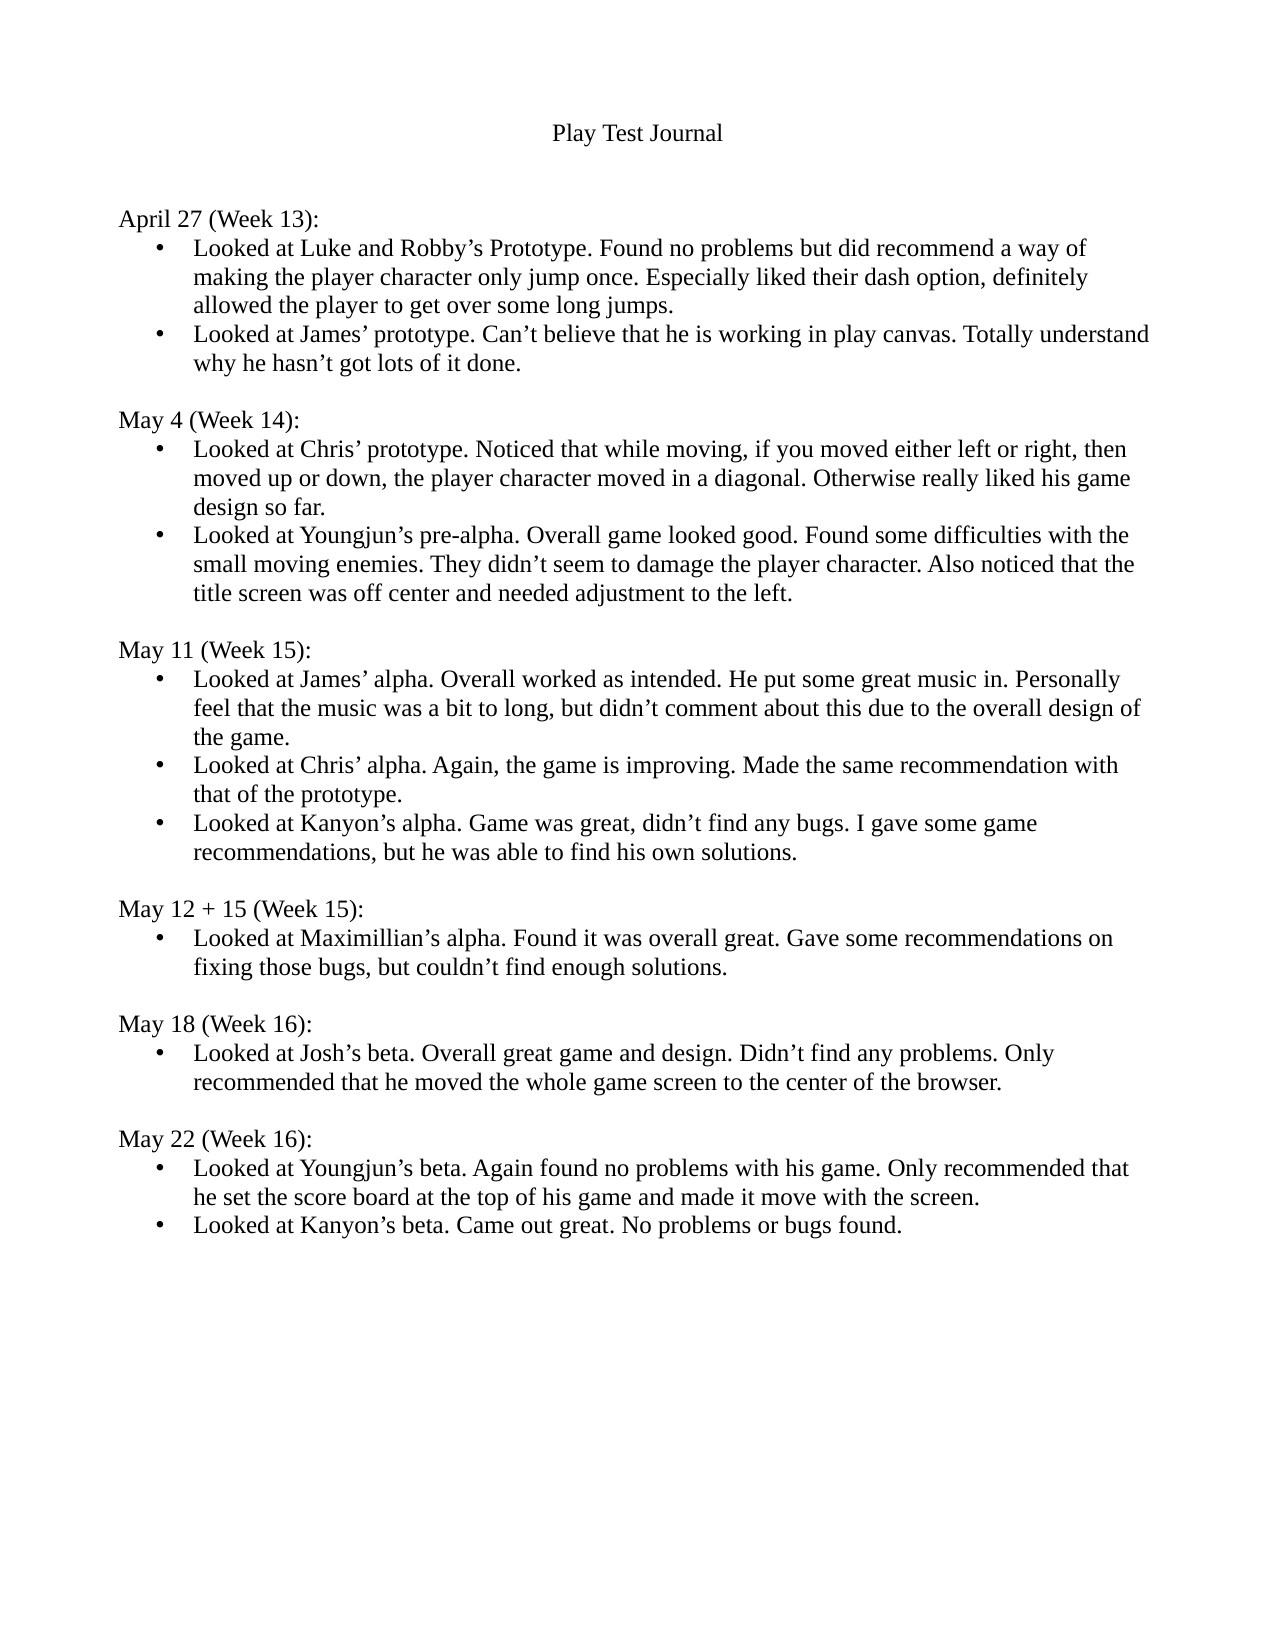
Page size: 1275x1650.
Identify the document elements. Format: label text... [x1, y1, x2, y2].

list Looked at Youngjun’s pre-alpha. Overall game looked good. Found some difficulties with the small moving enemies. They didn’t seem to damage the player character. Also noticed that the title screen was off center and needed adjustment to the left. [156, 521, 1157, 607]
list Looked at Kanyon’s beta. Came out great. No problems or bugs found. [156, 1211, 1157, 1239]
text May 12 + 15 (Week 15): [118, 894, 1157, 923]
list Looked at James’ alpha. Overall worked as intended. He put some great music in. Personally feel that the music was a bit to long, but didn’t comment about this due to the overall design of the game. [156, 664, 1157, 751]
list Looked at Maximillian’s alpha. Found it was overall great. Gave some recommendations on fixing those bugs, but couldn’t find enough solutions. [156, 923, 1157, 981]
text Play Test Journal [118, 118, 1157, 147]
list Looked at Youngjun’s beta. Again found no problems with his game. Only recommended that he set the score board at the top of his game and made it move with the screen. [156, 1153, 1157, 1211]
list Looked at Kanyon’s alpha. Game was great, didn’t find any bugs. I gave some game recommendations, but he was able to find his own solutions. [156, 808, 1157, 866]
text May 11 (Week 15): [118, 636, 1157, 664]
list Looked at Josh’s beta. Overall great game and design. Didn’t find any problems. Only recommended that he moved the whole game screen to the center of the browser. [156, 1038, 1157, 1096]
list Looked at Chris’ alpha. Again, the game is improving. Made the same recommendation with that of the prototype. [156, 751, 1157, 808]
list Looked at Chris’ prototype. Noticed that while moving, if you moved either left or right, then moved up or down, the player character moved in a diagonal. Otherwise really liked his game design so far. [156, 434, 1157, 521]
list Looked at James’ prototype. Can’t believe that he is working in play canvas. Totally understand why he hasn’t got lots of it done. [156, 319, 1157, 377]
text May 22 (Week 16): [118, 1124, 1157, 1153]
text May 18 (Week 16): [118, 1009, 1157, 1038]
text April 27 (Week 13): [118, 204, 1157, 233]
text May 4 (Week 14): [118, 406, 1157, 434]
list Looked at Luke and Robby’s Prototype. Found no problems but did recommend a way of making the player character only jump once. Especially liked their dash option, definitely allowed the player to get over some long jumps. [156, 233, 1157, 319]
